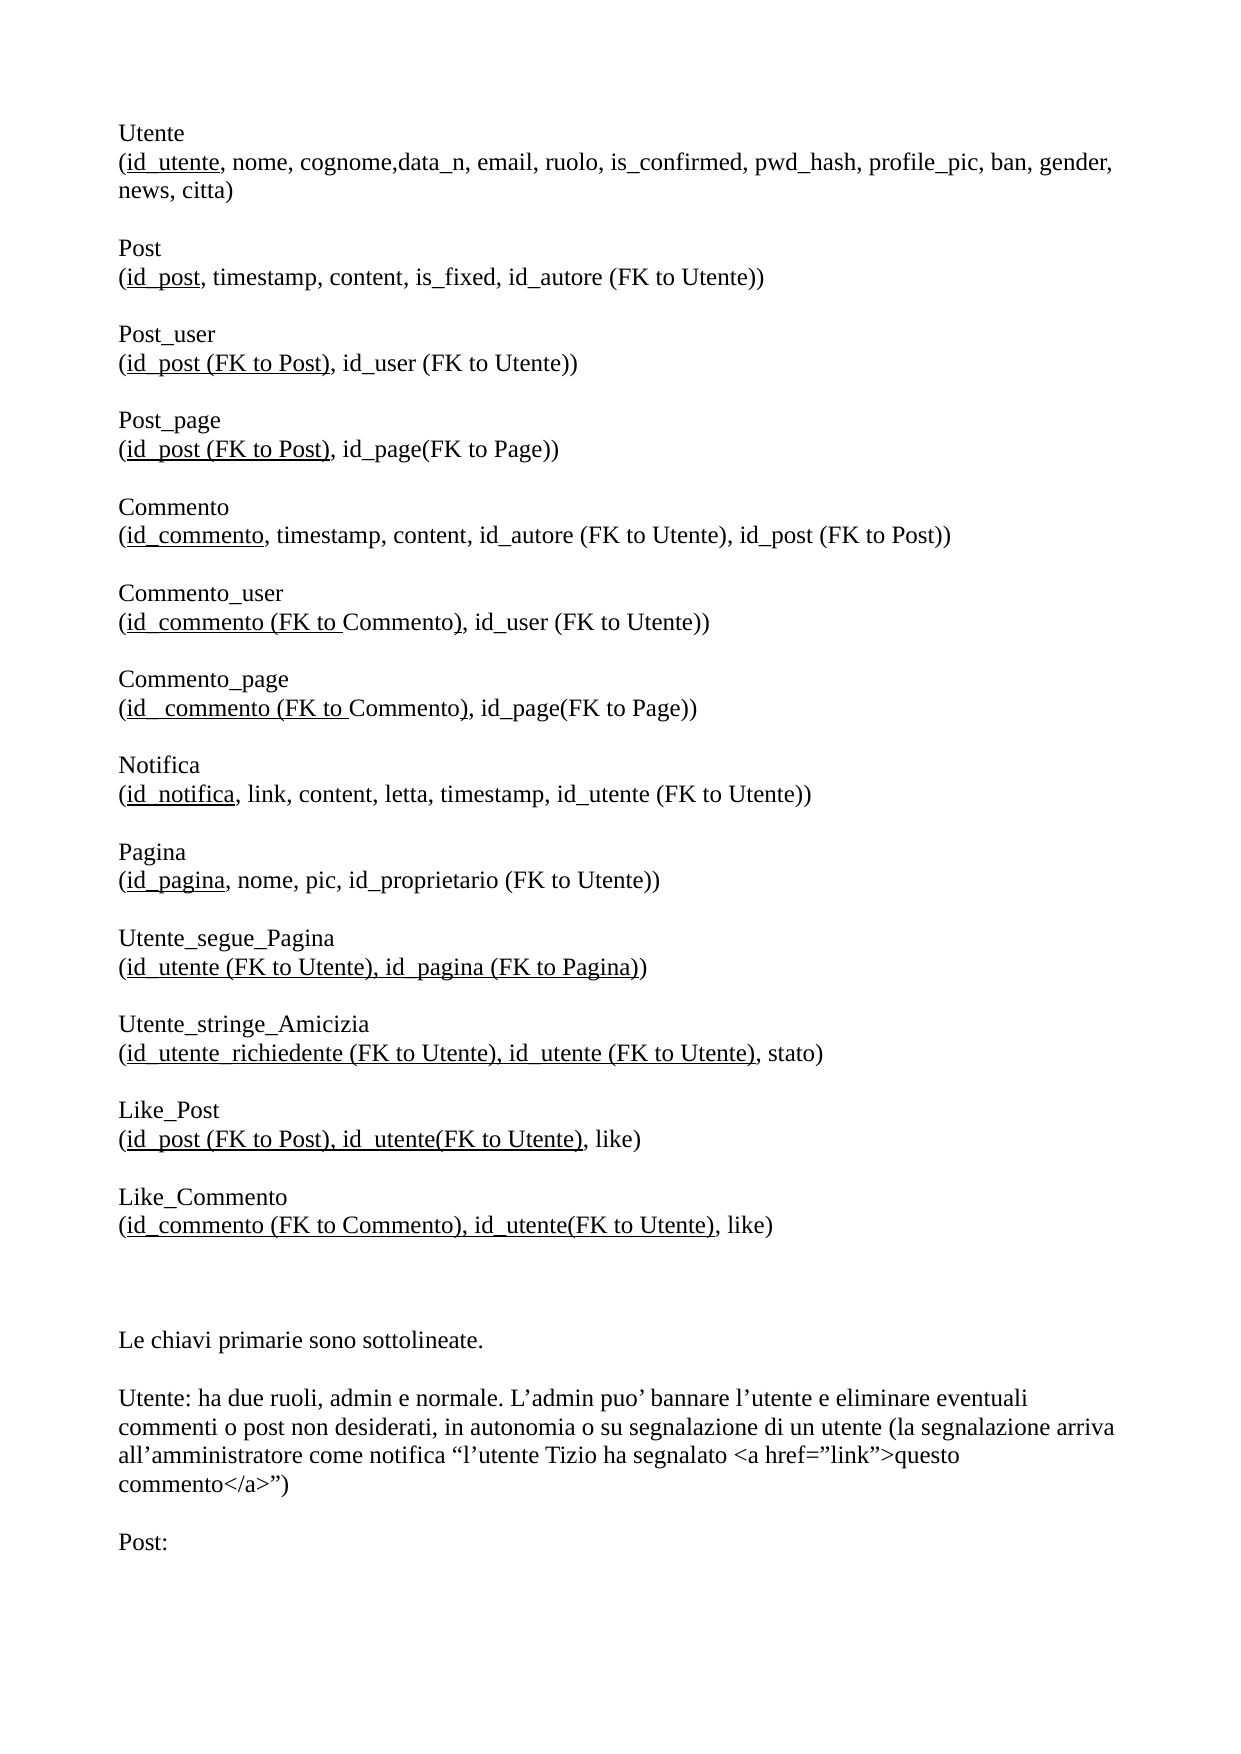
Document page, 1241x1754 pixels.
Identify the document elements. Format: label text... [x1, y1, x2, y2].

text Like_Commento [118, 1182, 1122, 1211]
text Commento_user [118, 578, 1122, 607]
text Utente_segue_Pagina [118, 923, 1122, 952]
text (id_commento (FK to Commento), id_user (FK to Utente)) [118, 607, 1122, 636]
text (id_notifica, link, content, letta, timestamp, id_utente (FK to Utente)) [118, 779, 1122, 808]
text Utente_stringe_Amicizia [118, 1009, 1122, 1038]
text Utente [118, 118, 1122, 147]
text (id_post (FK to Post), id_user (FK to Utente)) [118, 348, 1122, 377]
text Le chiavi primarie sono sottolineate. [118, 1326, 1122, 1354]
text Commento [118, 492, 1122, 521]
text Like_Post [118, 1096, 1122, 1124]
text Notifica [118, 751, 1122, 779]
text Post_page [118, 406, 1122, 434]
text (id_commento, timestamp, content, id_autore (FK to Utente), id_post (FK to Post)) [118, 521, 1122, 549]
text (id_post, timestamp, content, is_fixed, id_autore (FK to Utente)) [118, 262, 1122, 291]
text Commento_page [118, 664, 1122, 693]
text (id_utente, nome, cognome,data_n, email, ruolo, is_confirmed, pwd_hash, profile_pic, ban, gender, news, citta) [118, 147, 1122, 204]
text (id_commento (FK to Commento), id_utente(FK to Utente), like) [118, 1211, 1122, 1239]
text (id_utente_richiedente (FK to Utente), id_utente (FK to Utente), stato) [118, 1038, 1122, 1067]
text Post [118, 233, 1122, 262]
text Post: [118, 1527, 1122, 1556]
text (id_post (FK to Post), id_utente(FK to Utente), like) [118, 1124, 1122, 1153]
text (id_ commento (FK to Commento), id_page(FK to Page)) [118, 693, 1122, 722]
text Post_user [118, 319, 1122, 348]
text Pagina [118, 837, 1122, 866]
text (id_utente (FK to Utente), id_pagina (FK to Pagina)) [118, 952, 1122, 981]
text (id_pagina, nome, pic, id_proprietario (FK to Utente)) [118, 866, 1122, 894]
text (id_post (FK to Post), id_page(FK to Page)) [118, 434, 1122, 463]
text Utente: ha due ruoli, admin e normale. L’admin puo’ bannare l’utente e eliminare eventuali commenti o post non desiderati, in autonomia o su segnalazione di un utente (la segnalazione arriva all’amministratore come notifica “l’utente Tizio ha segnalato <a href=”link”>questo commento</a>”) [118, 1383, 1122, 1498]
